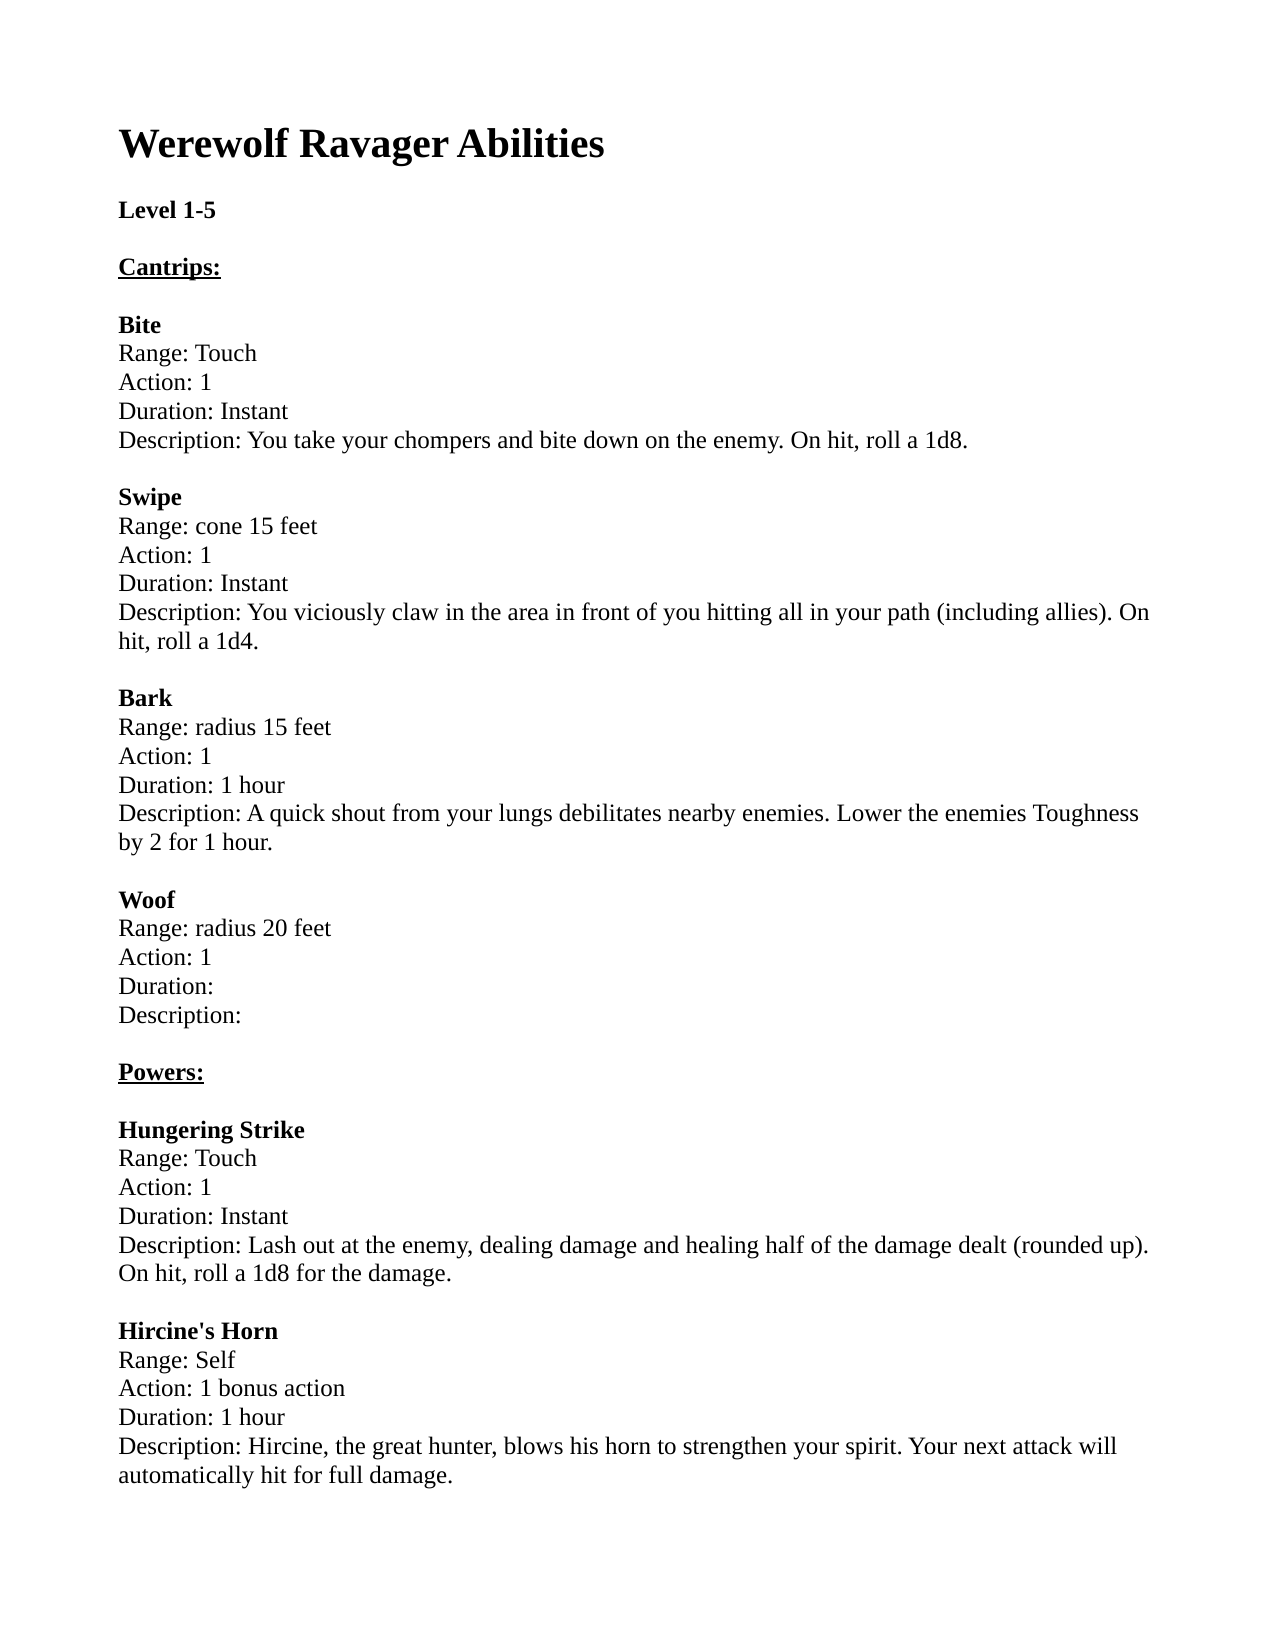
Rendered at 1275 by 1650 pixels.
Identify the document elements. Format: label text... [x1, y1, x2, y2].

text Powers: [118, 1057, 1157, 1086]
text Action: 1 [118, 1172, 1157, 1201]
text Bite [118, 310, 1157, 338]
text Description: [118, 1000, 1157, 1028]
text Duration: Instant [118, 1201, 1157, 1230]
text Range: radius 20 feet [118, 913, 1157, 942]
text Action: 1 [118, 741, 1157, 770]
text Werewolf Ravager Abilities [118, 118, 1157, 166]
text Duration: Instant [118, 568, 1157, 597]
text Description: You take your chompers and bite down on the enemy. On hit, roll a 1d8. [118, 425, 1157, 453]
text Cantrips: [118, 252, 1157, 281]
text Description: A quick shout from your lungs debilitates nearby enemies. Lower the enemies Toughness by 2 for 1 hour. [118, 798, 1157, 856]
text Woof [118, 856, 1157, 913]
text Range: Self [118, 1345, 1157, 1373]
text Swipe [118, 482, 1157, 511]
text Action: 1 [118, 540, 1157, 568]
text Action: 1 bonus action [118, 1373, 1157, 1402]
text Duration: [118, 971, 1157, 1000]
text Range: Touch [118, 338, 1157, 367]
text Duration: 1 hour [118, 1402, 1157, 1431]
text Bark [118, 683, 1157, 712]
text Duration: 1 hour [118, 770, 1157, 798]
text Range: Touch [118, 1143, 1157, 1172]
text Range: radius 15 feet [118, 712, 1157, 741]
text Action: 1 [118, 942, 1157, 971]
text Description: You viciously claw in the area in front of you hitting all in your path (including allies). On hit, roll a 1d4. [118, 597, 1157, 655]
text Level 1-5 [118, 195, 1157, 223]
text Duration: Instant [118, 396, 1157, 425]
text Description: Hircine, the great hunter, blows his horn to strengthen your spirit. Your next attack will automatically hit for full damage. [118, 1431, 1157, 1488]
text Action: 1 [118, 367, 1157, 396]
text Description: Lash out at the enemy, dealing damage and healing half of the damage dealt (rounded up). On hit, roll a 1d8 for the damage. [118, 1230, 1157, 1287]
text Hungering Strike [118, 1115, 1157, 1143]
text Hircine's Horn [118, 1316, 1157, 1345]
text Range: cone 15 feet [118, 511, 1157, 540]
